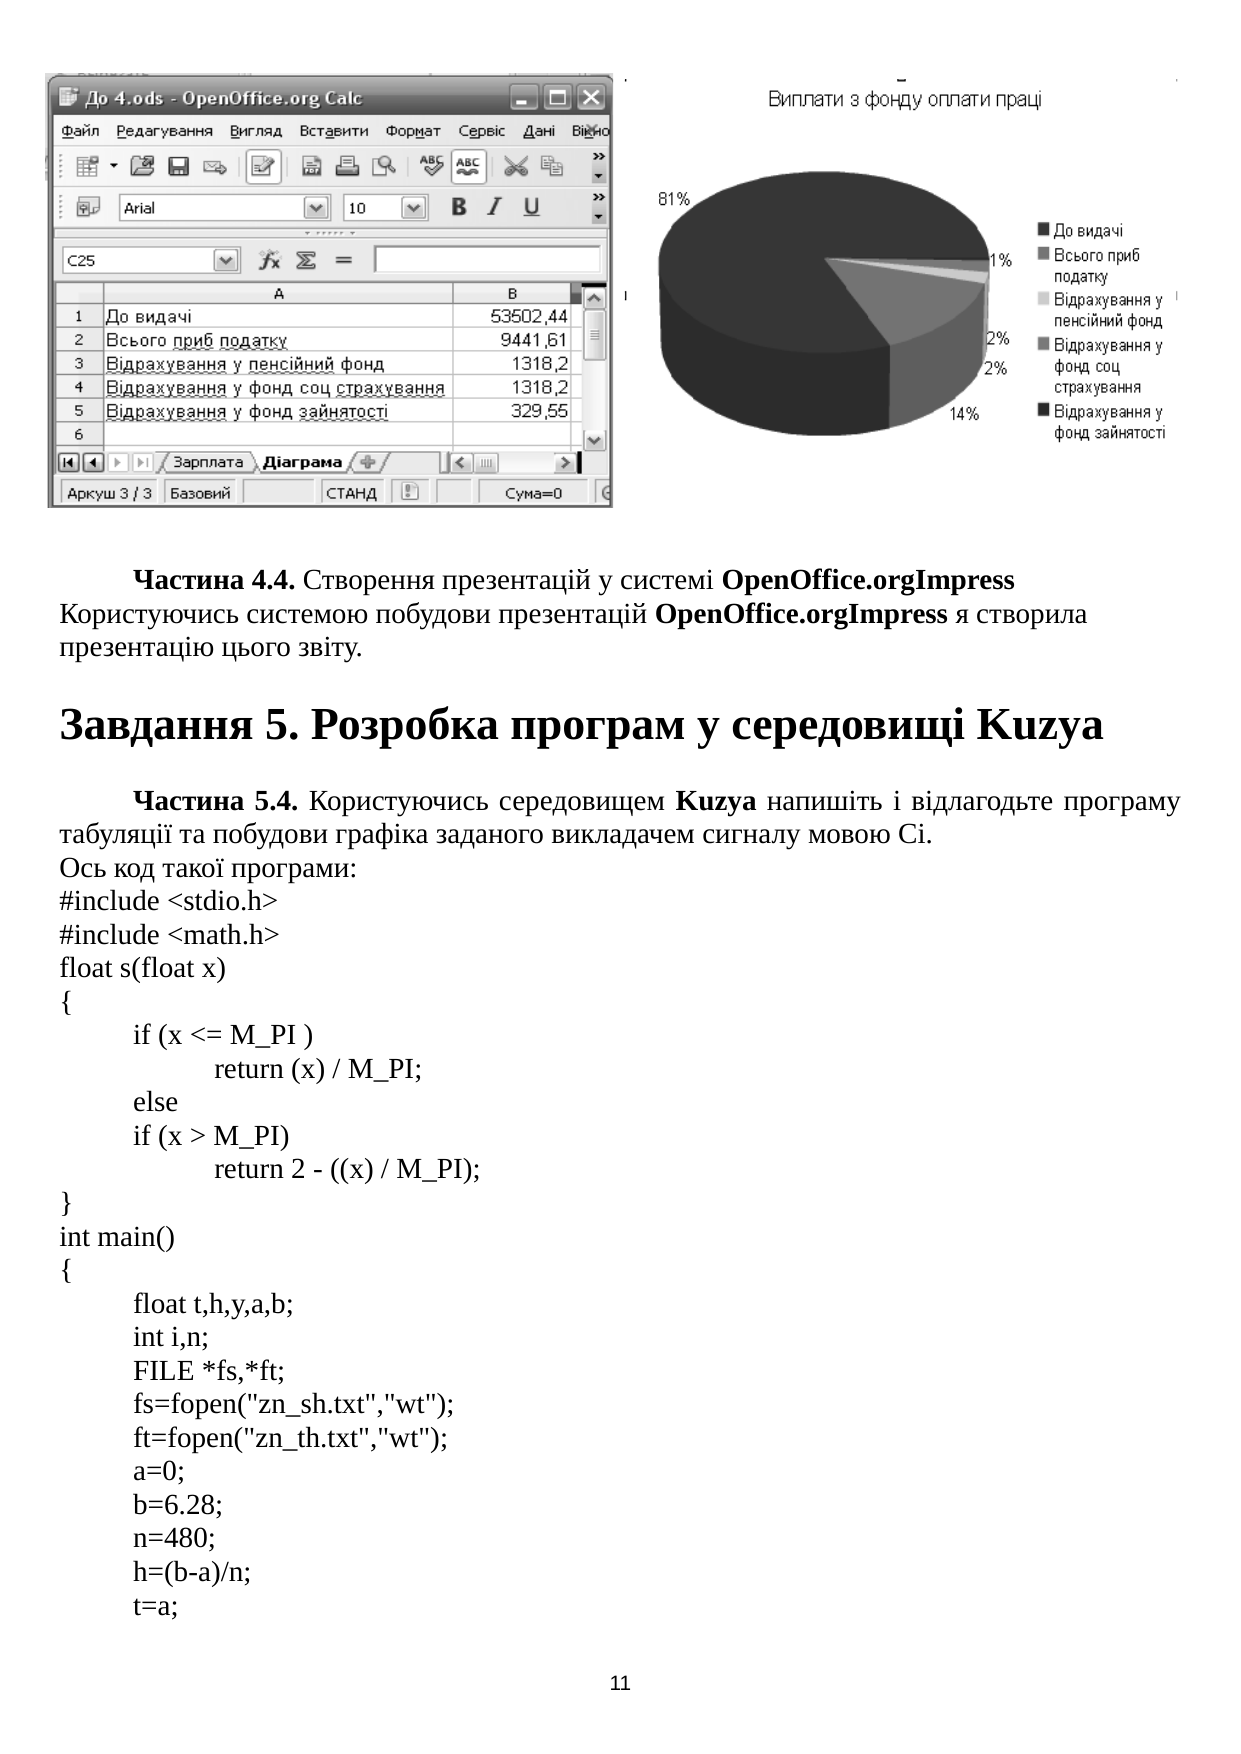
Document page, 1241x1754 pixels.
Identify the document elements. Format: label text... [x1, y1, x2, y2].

text n=480; [59, 1521, 1181, 1554]
text Частина 4.4. Створення презентацій у системі OpenOffice.orgImpress [59, 562, 1181, 596]
text } [59, 1185, 1181, 1219]
text { [59, 984, 1181, 1017]
text t=a; [59, 1588, 1181, 1621]
text if (x > M_PI) [59, 1118, 1181, 1152]
text int main() [59, 1219, 1181, 1252]
text a=0; [59, 1453, 1181, 1487]
text презентацію цього звіту. [59, 629, 1181, 663]
text #include <stdio.h> [59, 883, 1181, 917]
text return (x) / M_PI; [59, 1051, 1181, 1084]
text { [59, 1252, 1181, 1286]
text float t,h,y,a,b; [59, 1286, 1181, 1319]
text h=(b-a)/n; [59, 1554, 1181, 1588]
text ft=fopen("zn_th.txt","wt"); [59, 1420, 1181, 1453]
text FILE *fs,*ft; [59, 1353, 1181, 1386]
text Ось код такої програми: [59, 850, 1181, 883]
text fs=fopen("zn_sh.txt","wt"); [59, 1386, 1181, 1420]
text #include <math.h> [59, 917, 1181, 950]
text Користуючись системою побудови презентацій OpenOffice.orgImpress я створила [59, 596, 1181, 629]
text int i,n; [59, 1319, 1181, 1353]
text float s(float x) [59, 950, 1181, 984]
text Завдання 5. Розробка програм у середовищі Kuzya [59, 696, 1181, 749]
text if (x <= M_PI ) [59, 1017, 1181, 1051]
text else [59, 1084, 1181, 1118]
text b=6.28; [59, 1487, 1181, 1521]
text return 2 - ((x) / M_PI); [59, 1152, 1181, 1185]
text Частина 5.4. Користуючись середовищем Kuzya напишіть і відлагодьте програму табуляції та побудови графіка заданого викладачем сигналу мовою Сі. [59, 783, 1181, 850]
